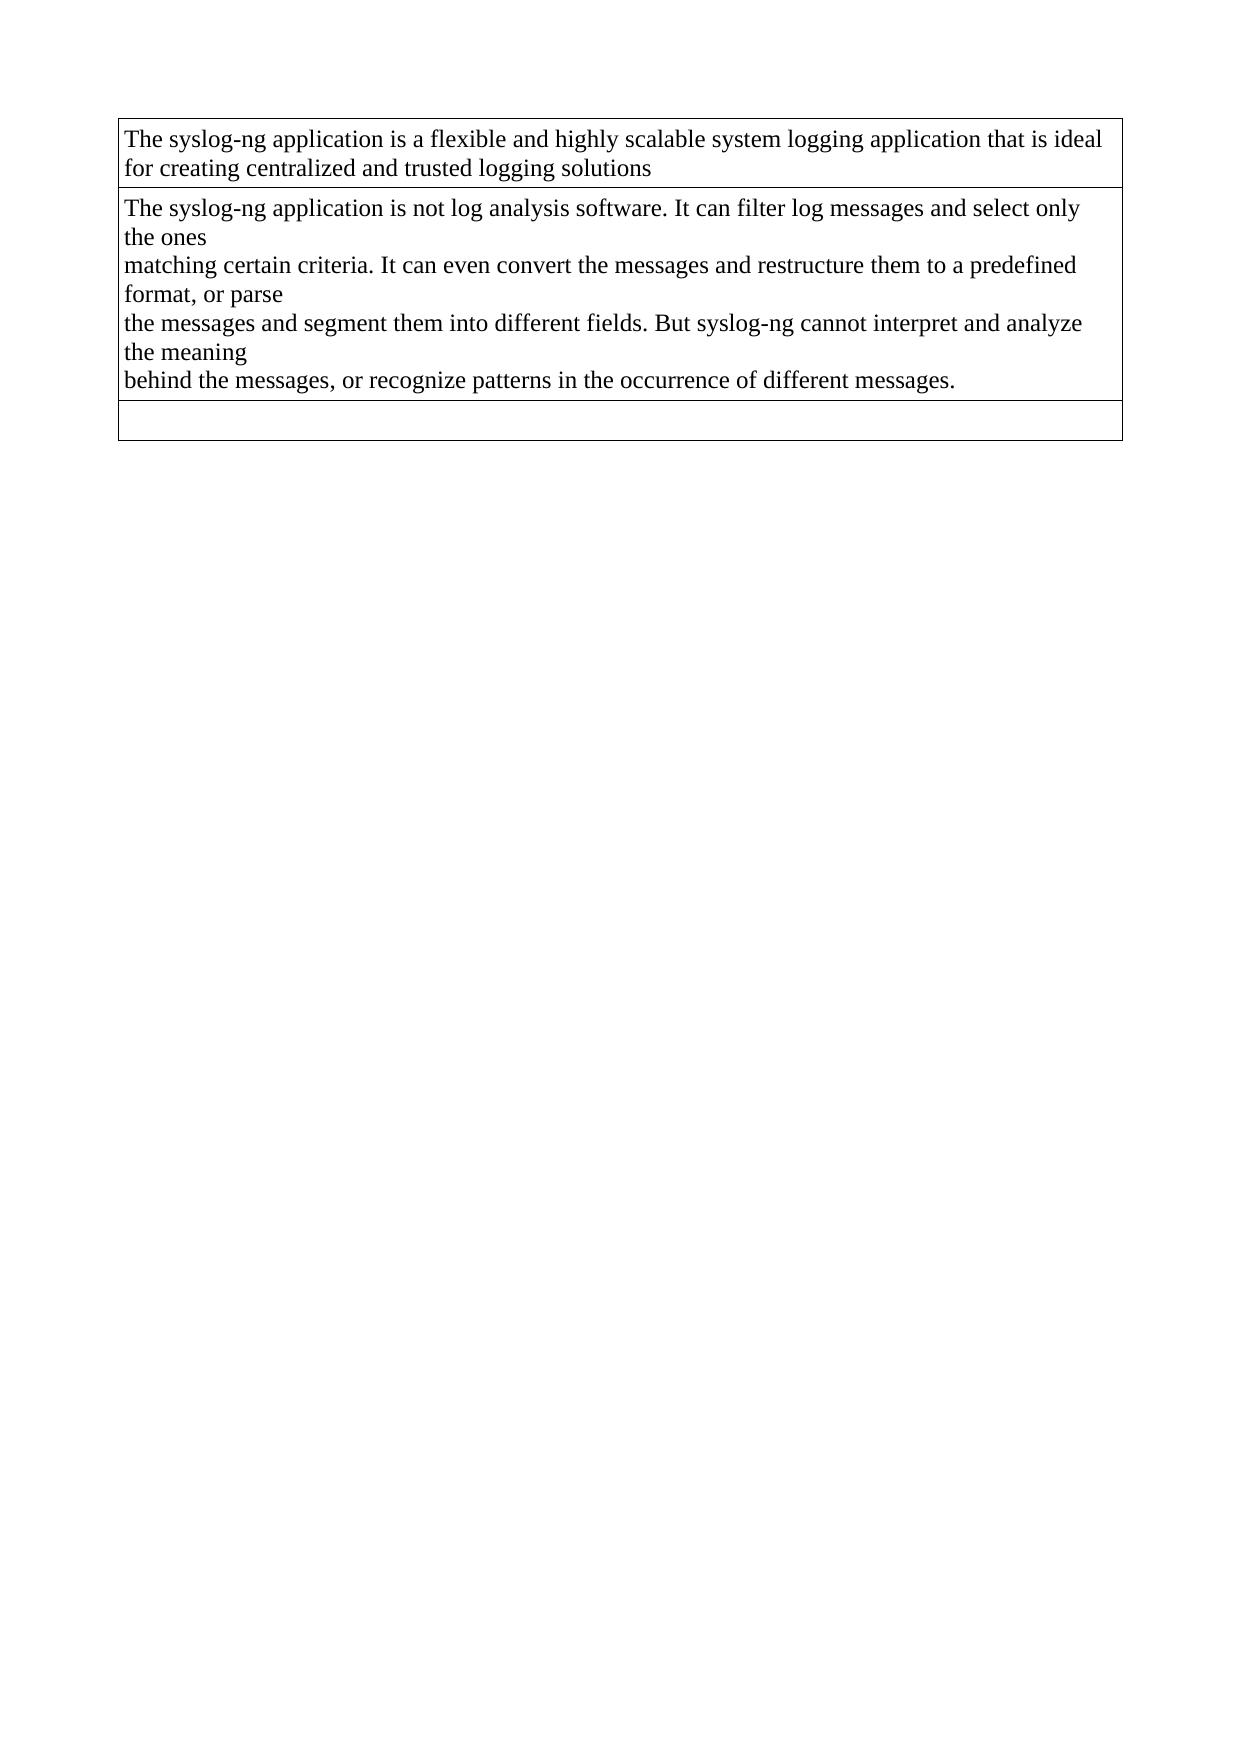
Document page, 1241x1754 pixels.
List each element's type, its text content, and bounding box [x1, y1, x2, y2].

table_header The syslog-ng application is a flexible and highly scalable system logging application that is ideal for creating centralized and trusted logging solutions [119, 119, 1122, 187]
table_cell The syslog-ng application is not log analysis software. It can filter log messages and select only the ones matching certain criteria. It can even convert the messages and restructure them to a predefined format, or parse the messages and segment them into different fields. But syslog-ng cannot interpret and analyze the meaning behind the messages, or recognize patterns in the occurrence of different messages. [119, 188, 1122, 400]
table_cell [119, 401, 1122, 440]
